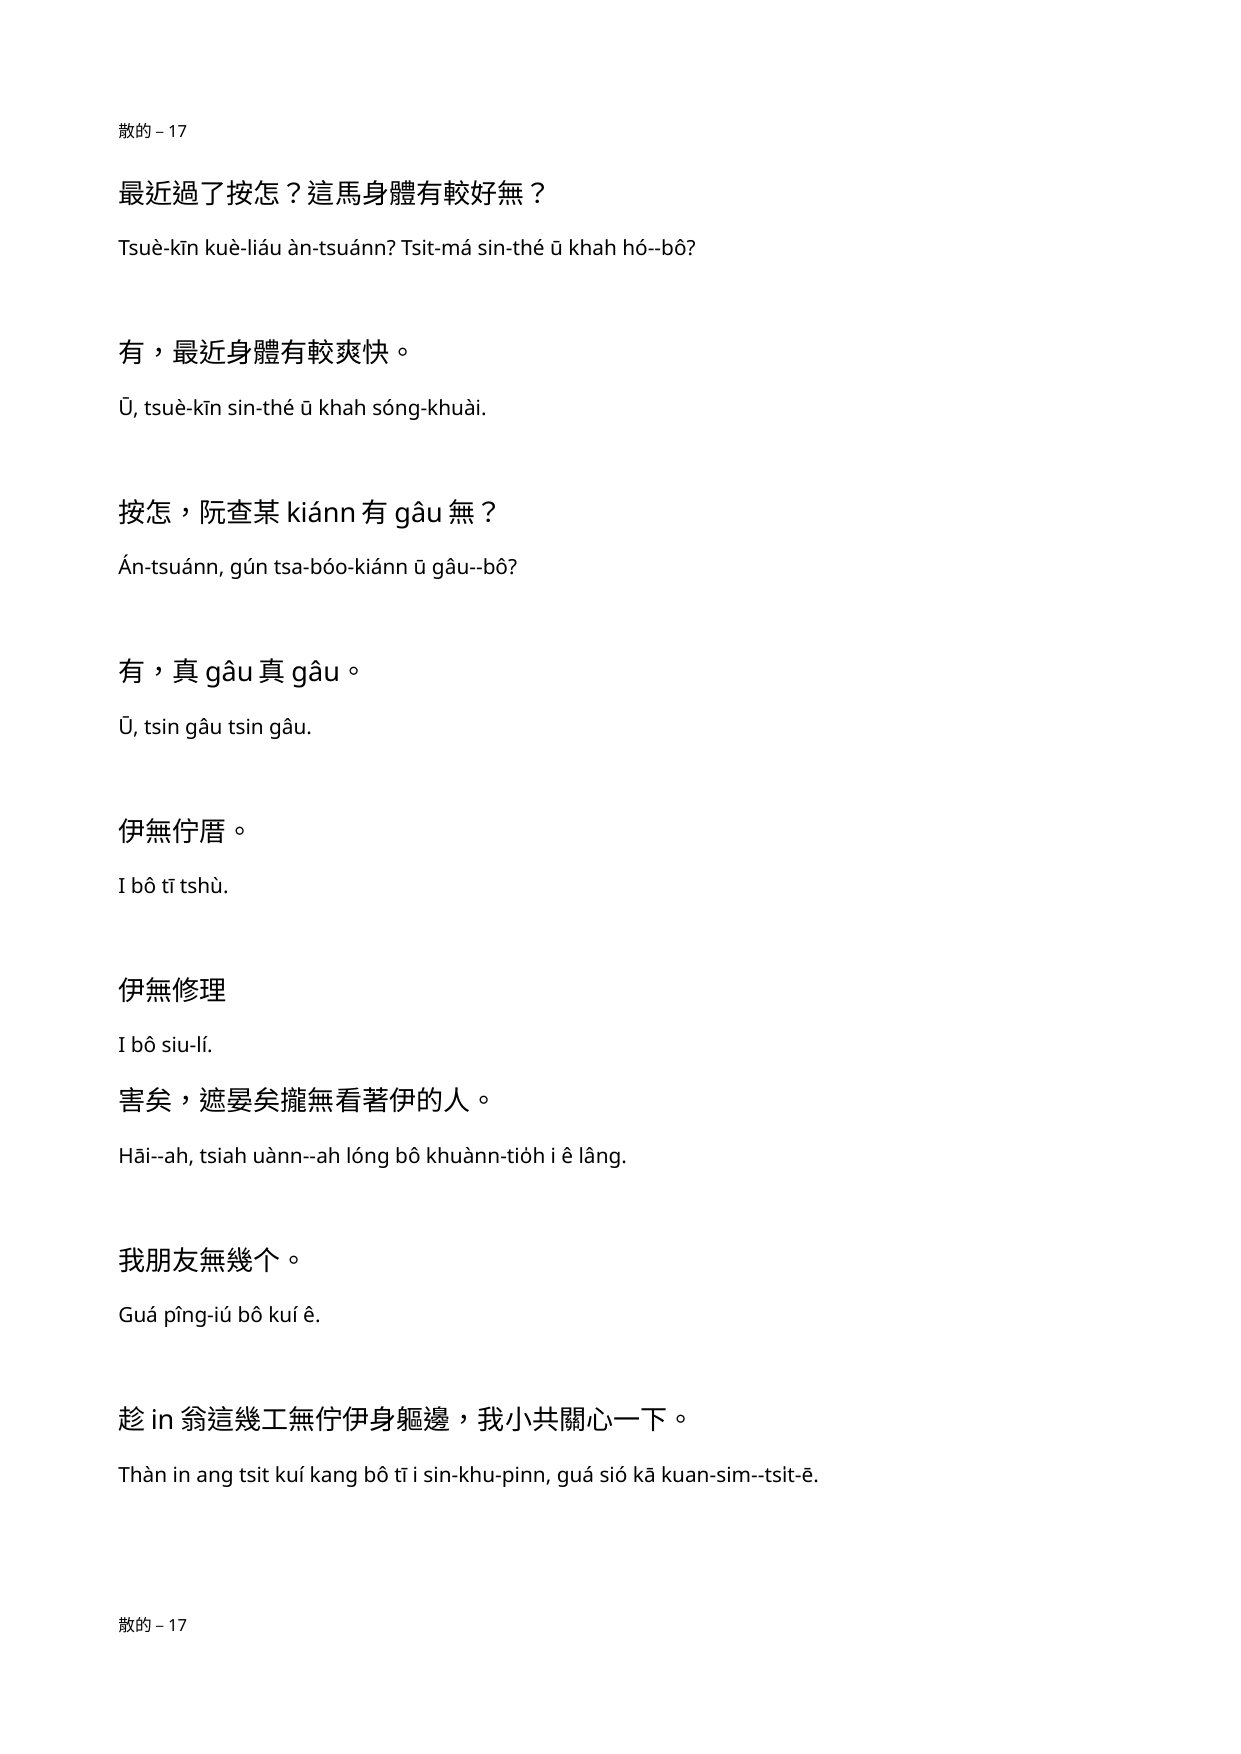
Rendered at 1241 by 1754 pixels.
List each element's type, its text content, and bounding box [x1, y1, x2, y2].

text 伊無修理 [118, 969, 1122, 1008]
text 有，最近身體有較爽快。 [118, 331, 1122, 371]
text Thàn in ang tsit kuí kang bô tī i sin-khu-pinn, guá sió kā kuan-sim--tsi̍t-ē. [118, 1460, 1122, 1488]
text Ū, tsin gâu tsin gâu. [118, 712, 1122, 740]
text 有，真gâu真gâu。 [118, 650, 1122, 689]
text 趁in翁這幾工無佇伊身軀邊，我小共關心一下。 [118, 1398, 1122, 1437]
text 最近過了按怎？這馬身體有較好無？ [118, 172, 1122, 211]
text 我朋友無幾个。 [118, 1239, 1122, 1278]
text Hāi--ah, tsiah uànn--ah lóng bô khuànn-tio̍h i ê lâng. [118, 1141, 1122, 1169]
text I bô tī tshù. [118, 871, 1122, 900]
text Guá pîng-iú bô kuí ê. [118, 1300, 1122, 1329]
text 害矣，遮晏矣攏無看著伊的人。 [118, 1079, 1122, 1118]
text Ū, tsuè-kīn sin-thé ū khah sóng-khuài. [118, 393, 1122, 421]
text 伊無佇厝。 [118, 809, 1122, 849]
text Tsuè-kīn kuè-liáu àn-tsuánn? Tsit-má sin-thé ū khah hó--bô? [118, 233, 1122, 262]
text I bô siu-lí. [118, 1031, 1122, 1059]
text 按怎，阮查某kiánn有gâu無？ [118, 491, 1122, 530]
text Án-tsuánn, gún tsa-bóo-kiánn ū gâu--bô? [118, 552, 1122, 581]
